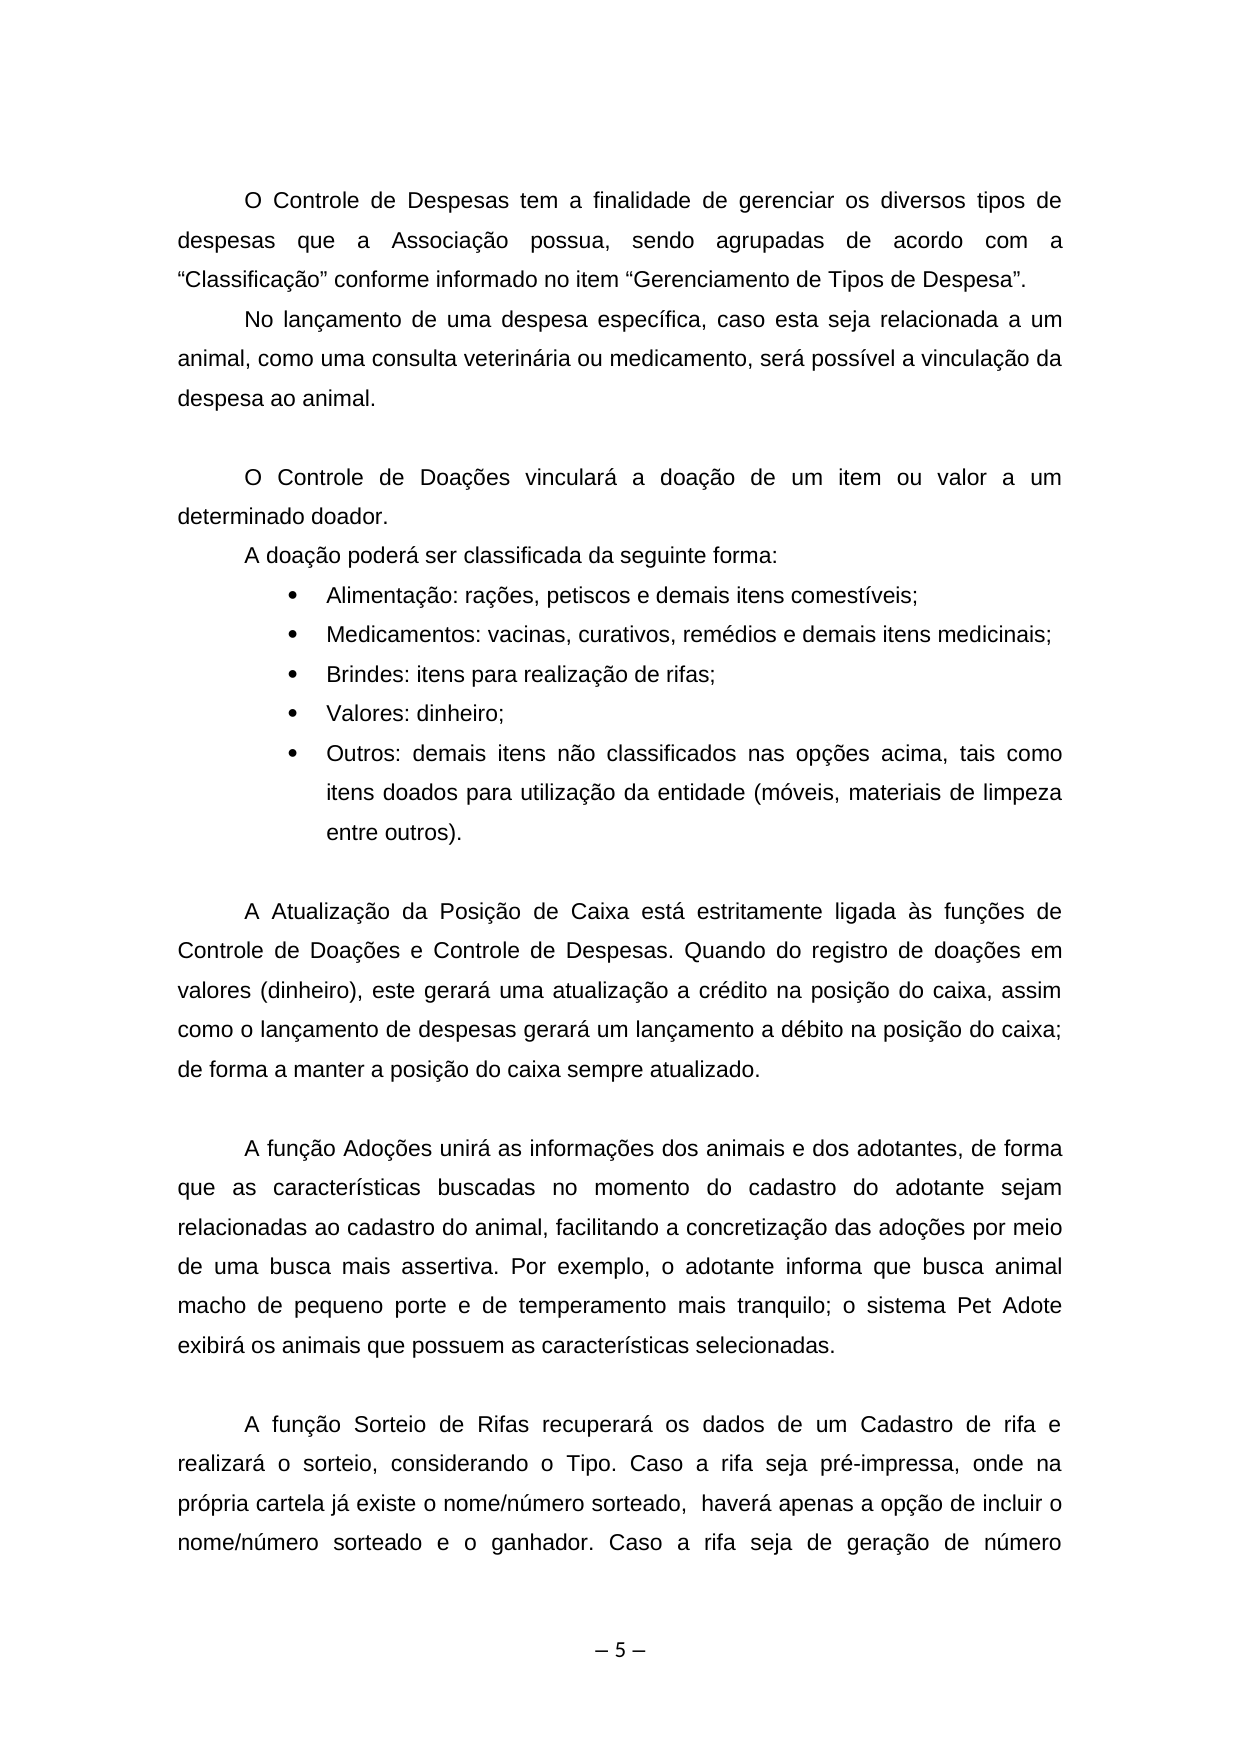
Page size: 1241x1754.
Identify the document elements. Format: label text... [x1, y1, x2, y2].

list Brindes: itens para realização de rifas; [288, 661, 1063, 687]
text A doação poderá ser classificada da seguinte forma: [177, 542, 1063, 569]
list Alimentação: rações, petiscos e demais itens comestíveis; [288, 582, 1063, 608]
text No lançamento de uma despesa específica, caso esta seja relacionada a um animal, como uma consulta veterinária ou medicamento, será possível a vinculação da despesa ao animal. [177, 306, 1063, 411]
text A função Sorteio de Rifas recuperará os dados de um Cadastro de rifa e realizará o sorteio, considerando o Tipo. Caso a rifa seja pré-impressa, onde na própria cartela já existe o nome/número sorteado, haverá apenas a opção de incluir o nome/número sorteado e o ganhador. Caso a rifa seja de geração de número [177, 1411, 1063, 1556]
list Valores: dinheiro; [288, 700, 1063, 727]
list Medicamentos: vacinas, curativos, remédios e demais itens medicinais; [288, 621, 1063, 648]
text A Atualização da Posição de Caixa está estritamente ligada às funções de Controle de Doações e Controle de Despesas. Quando do registro de doações em valores (dinheiro), este gerará uma atualização a crédito na posição do caixa, assim como o lançamento de despesas gerará um lançamento a débito na posição do caixa; de forma a manter a posição do caixa sempre atualizado. [177, 898, 1063, 1082]
list Outros: demais itens não classificados nas opções acima, tais como itens doados para utilização da entidade (móveis, materiais de limpeza entre outros). [288, 740, 1063, 845]
text A função Adoções unirá as informações dos animais e dos adotantes, de forma que as características buscadas no momento do cadastro do adotante sejam relacionadas ao cadastro do animal, facilitando a concretização das adoções por meio de uma busca mais assertiva. Por exemplo, o adotante informa que busca animal macho de pequeno porte e de temperamento mais tranquilo; o sistema Pet Adote exibirá os animais que possuem as características selecionadas. [177, 1134, 1063, 1358]
text O Controle de Doações vinculará a doação de um item ou valor a um determinado doador. [177, 463, 1063, 529]
text O Controle de Despesas tem a finalidade de gerenciar os diversos tipos de despesas que a Associação possua, sendo agrupadas de acordo com a “Classificação” conforme informado no item “Gerenciamento de Tipos de Despesa”. [177, 187, 1063, 292]
